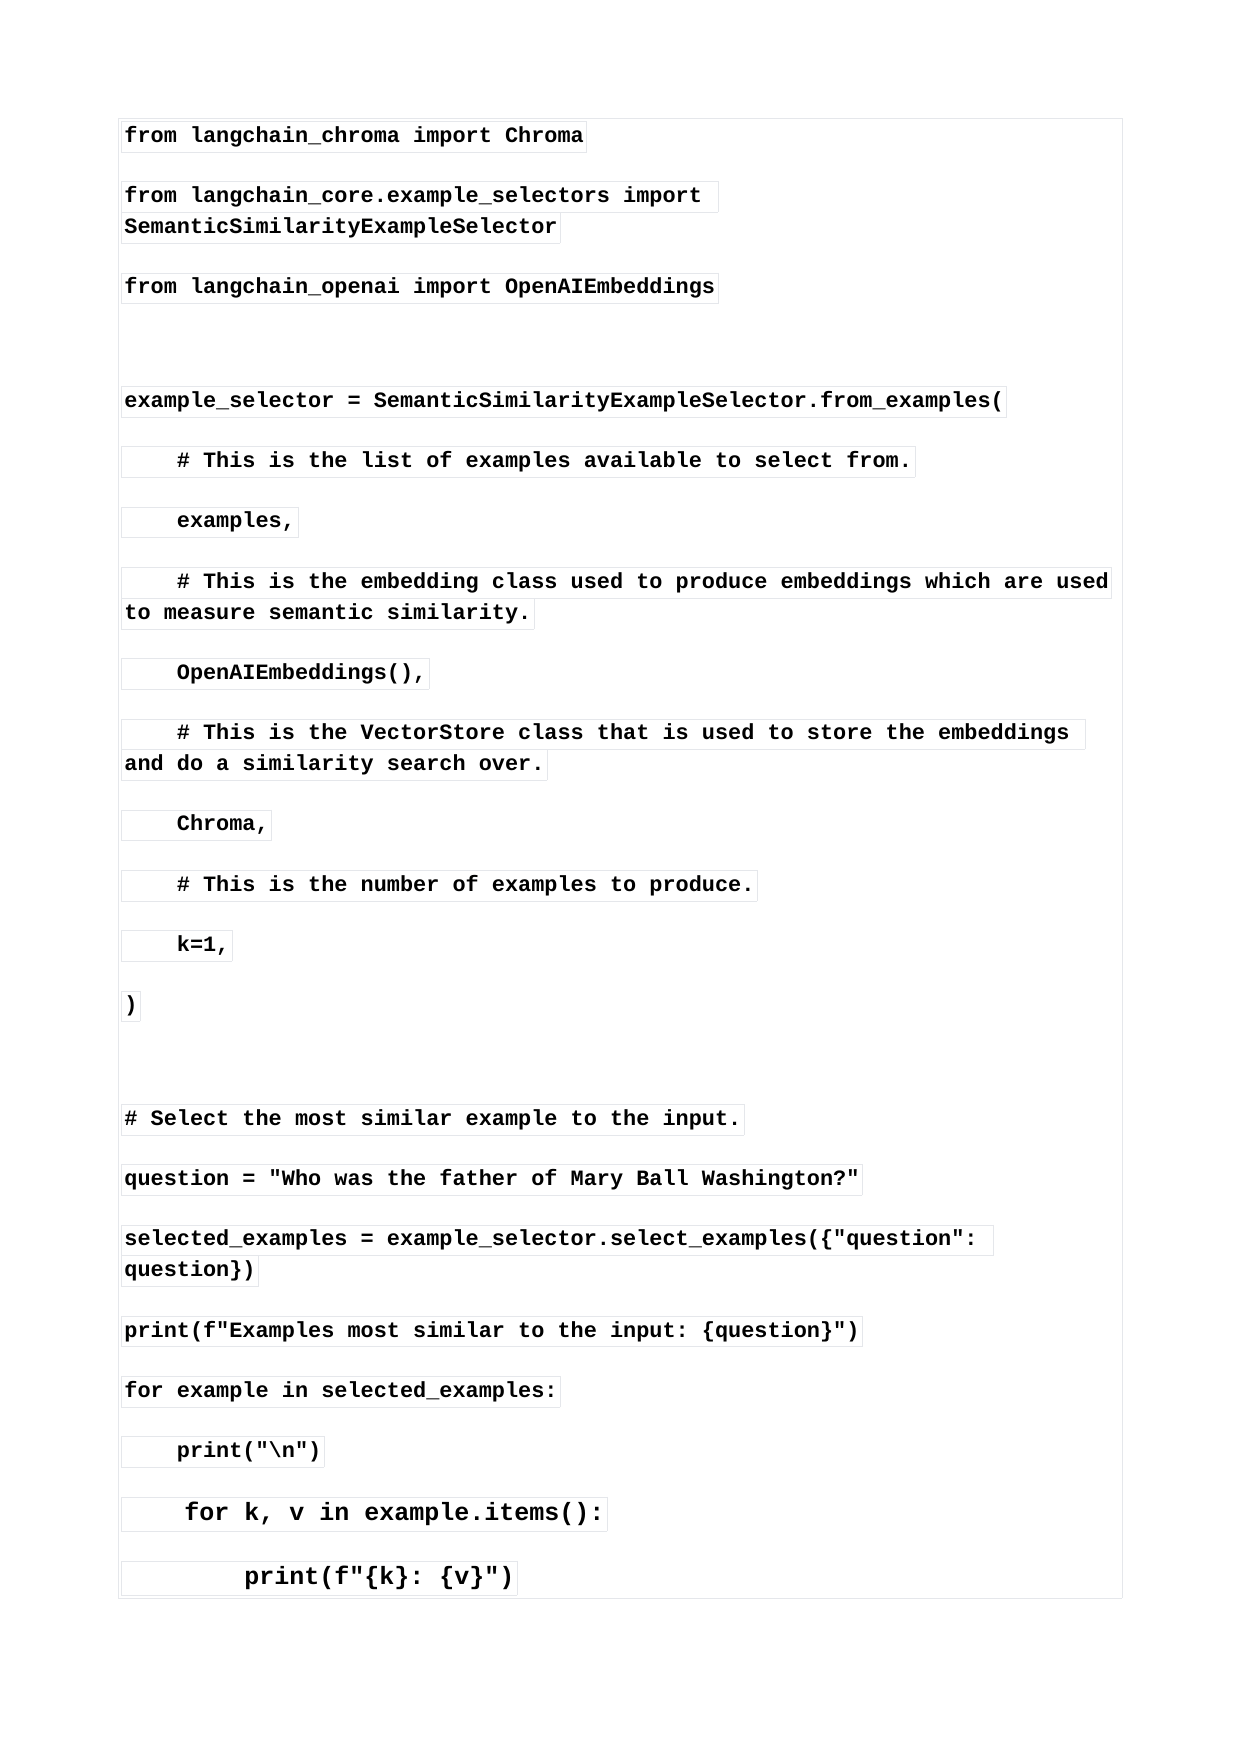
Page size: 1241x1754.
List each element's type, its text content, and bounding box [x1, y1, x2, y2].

text Chroma, [119, 807, 1122, 840]
text print("\n") [119, 1433, 1122, 1467]
text OpenAIEmbeddings(), [119, 655, 1122, 689]
text from langchain_chroma import Chroma [119, 119, 1122, 152]
text for k, v in example.items(): [119, 1494, 1122, 1531]
text print(f"Examples most similar to the input: {question}") [119, 1313, 1122, 1347]
text ) [119, 987, 1122, 1021]
text # This is the number of examples to produce. [119, 867, 1122, 901]
text examples, [119, 504, 1122, 537]
text # This is the list of examples available to select from. [119, 443, 1122, 477]
text # Select the most similar example to the input. [119, 1101, 1122, 1135]
text k=1, [119, 927, 1122, 961]
text # This is the embedding class used to produce embeddings which are used to measure semantic similarity. [119, 564, 1122, 629]
text print(f"{k}: {v}") [119, 1557, 1122, 1598]
text example_selector = SemanticSimilarityExampleSelector.from_examples( [119, 383, 1122, 417]
text from langchain_core.example_selectors import SemanticSimilarityExampleSelector [119, 178, 1122, 243]
text for example in selected_examples: [119, 1373, 1122, 1407]
text question = "Who was the father of Mary Ball Washington?" [119, 1161, 1122, 1195]
text selected_examples = example_selector.select_examples({"question": question}) [119, 1222, 1122, 1286]
text # This is the VectorStore class that is used to store the embeddings and do a similarity search over. [119, 715, 1122, 780]
text from langchain_openai import OpenAIEmbeddings [119, 269, 1122, 303]
